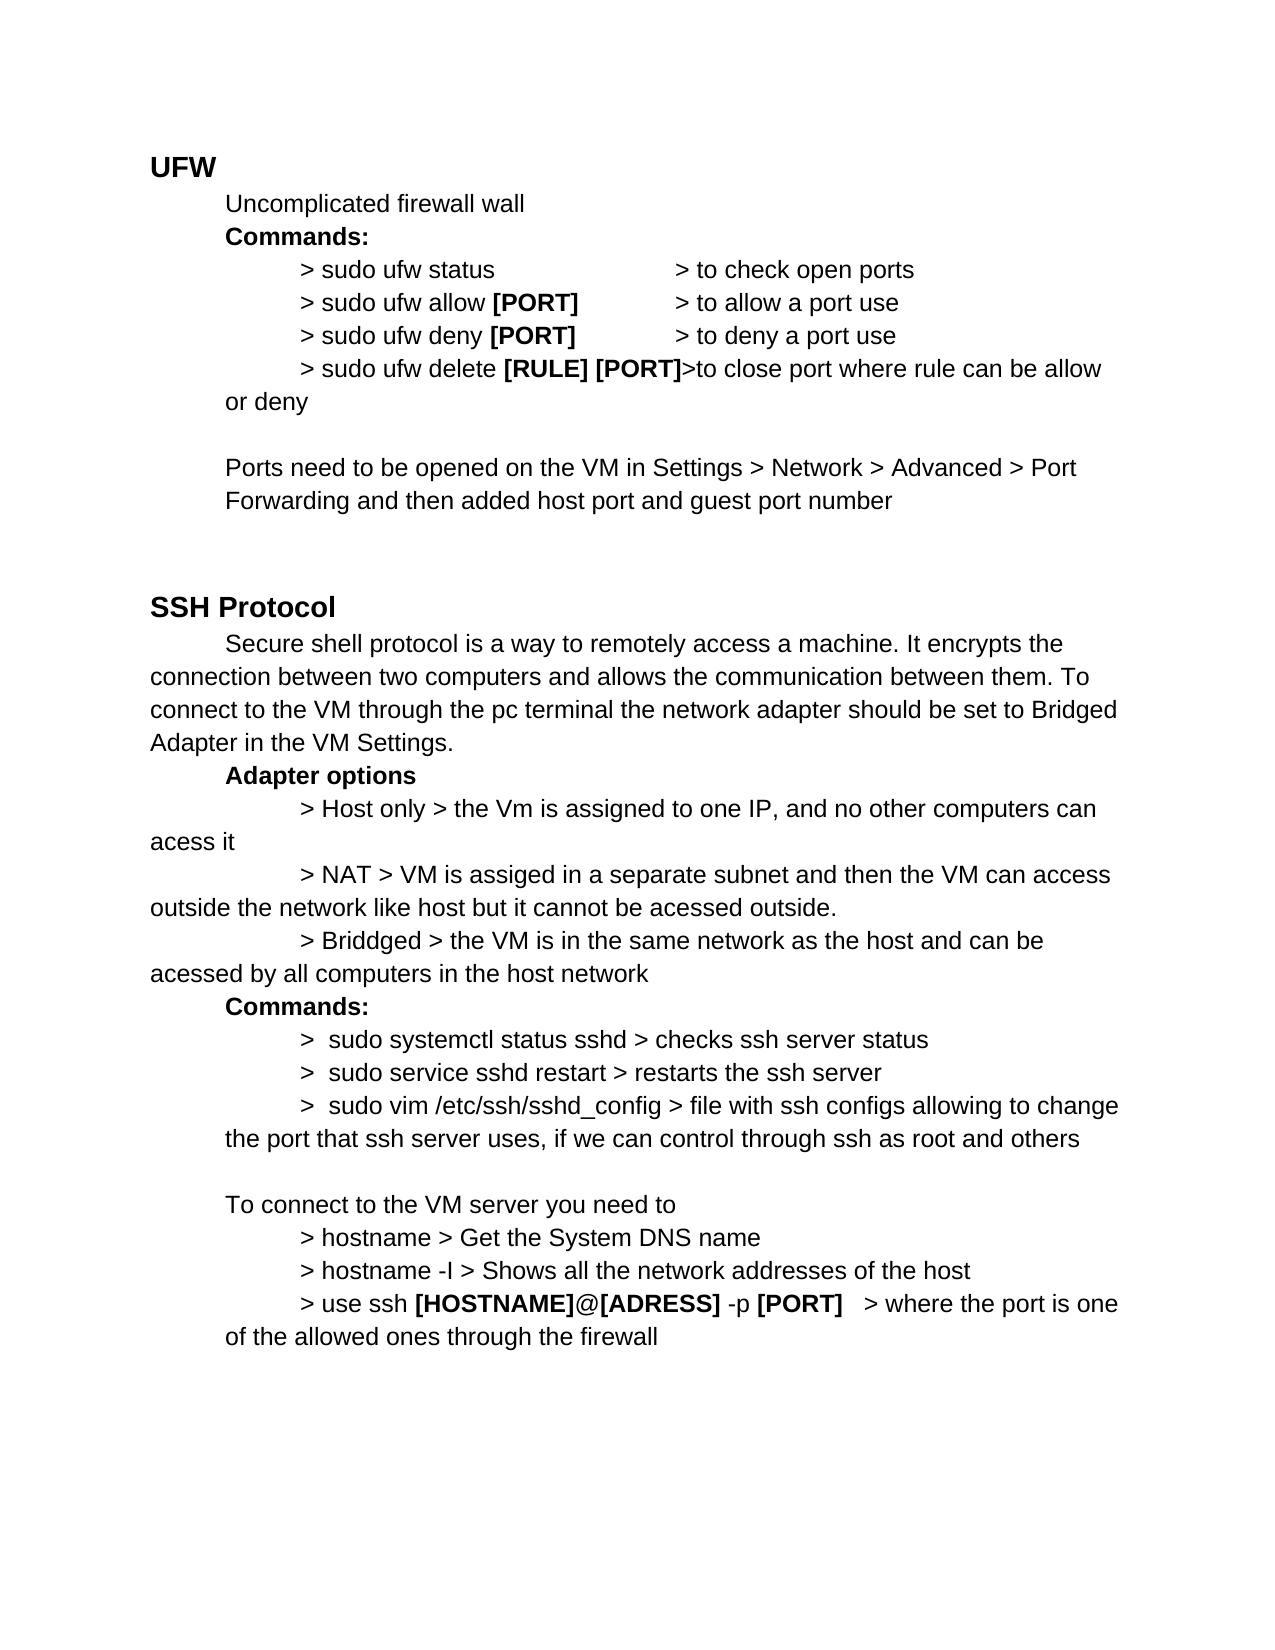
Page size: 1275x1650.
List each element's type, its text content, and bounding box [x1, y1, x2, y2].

text SSH Protocol [150, 590, 1125, 624]
text Commands: [150, 222, 1125, 250]
text > sudo ufw delete [RULE] [PORT]>to close port where rule can be allow or deny [225, 354, 1125, 415]
text Uncomplicated firewall wall [150, 188, 1125, 217]
text > sudo ufw status > to check open ports [225, 254, 1125, 283]
text > use ssh [HOSTNAME]@[ADRESS] -p [PORT] > where the port is one of the allowed ones through the firewall [225, 1289, 1125, 1351]
text Ports need to be opened on the VM in Settings > Network > Advanced > Port Forwarding and then added host port and guest port number [225, 453, 1125, 514]
text UFW [150, 150, 1125, 183]
text > sudo vim /etc/ssh/sshd_config > file with ssh configs allowing to change the port that ssh server uses, if we can control through ssh as root and others [225, 1091, 1125, 1153]
text Adapter options [150, 761, 1125, 790]
text > sudo ufw allow [PORT] > to allow a port use [225, 288, 1125, 316]
text > sudo ufw deny [PORT] > to deny a port use [225, 321, 1125, 349]
text > Briddged > the VM is in the same network as the host and can be acessed by all computers in the host network [150, 926, 1125, 988]
text > hostname > Get the System DNS name [150, 1223, 1125, 1252]
text Secure shell protocol is a way to remotely access a machine. It encrypts the connection between two computers and allows the communication between them. To connect to the VM through the pc terminal the network adapter should be set to Bridged Adapter in the VM Settings. [150, 629, 1125, 757]
text > hostname -I > Shows all the network addresses of the host [225, 1256, 1125, 1285]
text > NAT > VM is assiged in a separate subnet and then the VM can access outside the network like host but it cannot be acessed outside. [150, 860, 1125, 922]
text > sudo service sshd restart > restarts the ssh server [225, 1058, 1125, 1087]
text > sudo systemctl status sshd > checks ssh server status [225, 1025, 1125, 1054]
text > Host only > the Vm is assigned to one IP, and no other computers can acess it [150, 794, 1125, 856]
text Commands: [150, 992, 1125, 1021]
text To connect to the VM server you need to [150, 1190, 1125, 1219]
